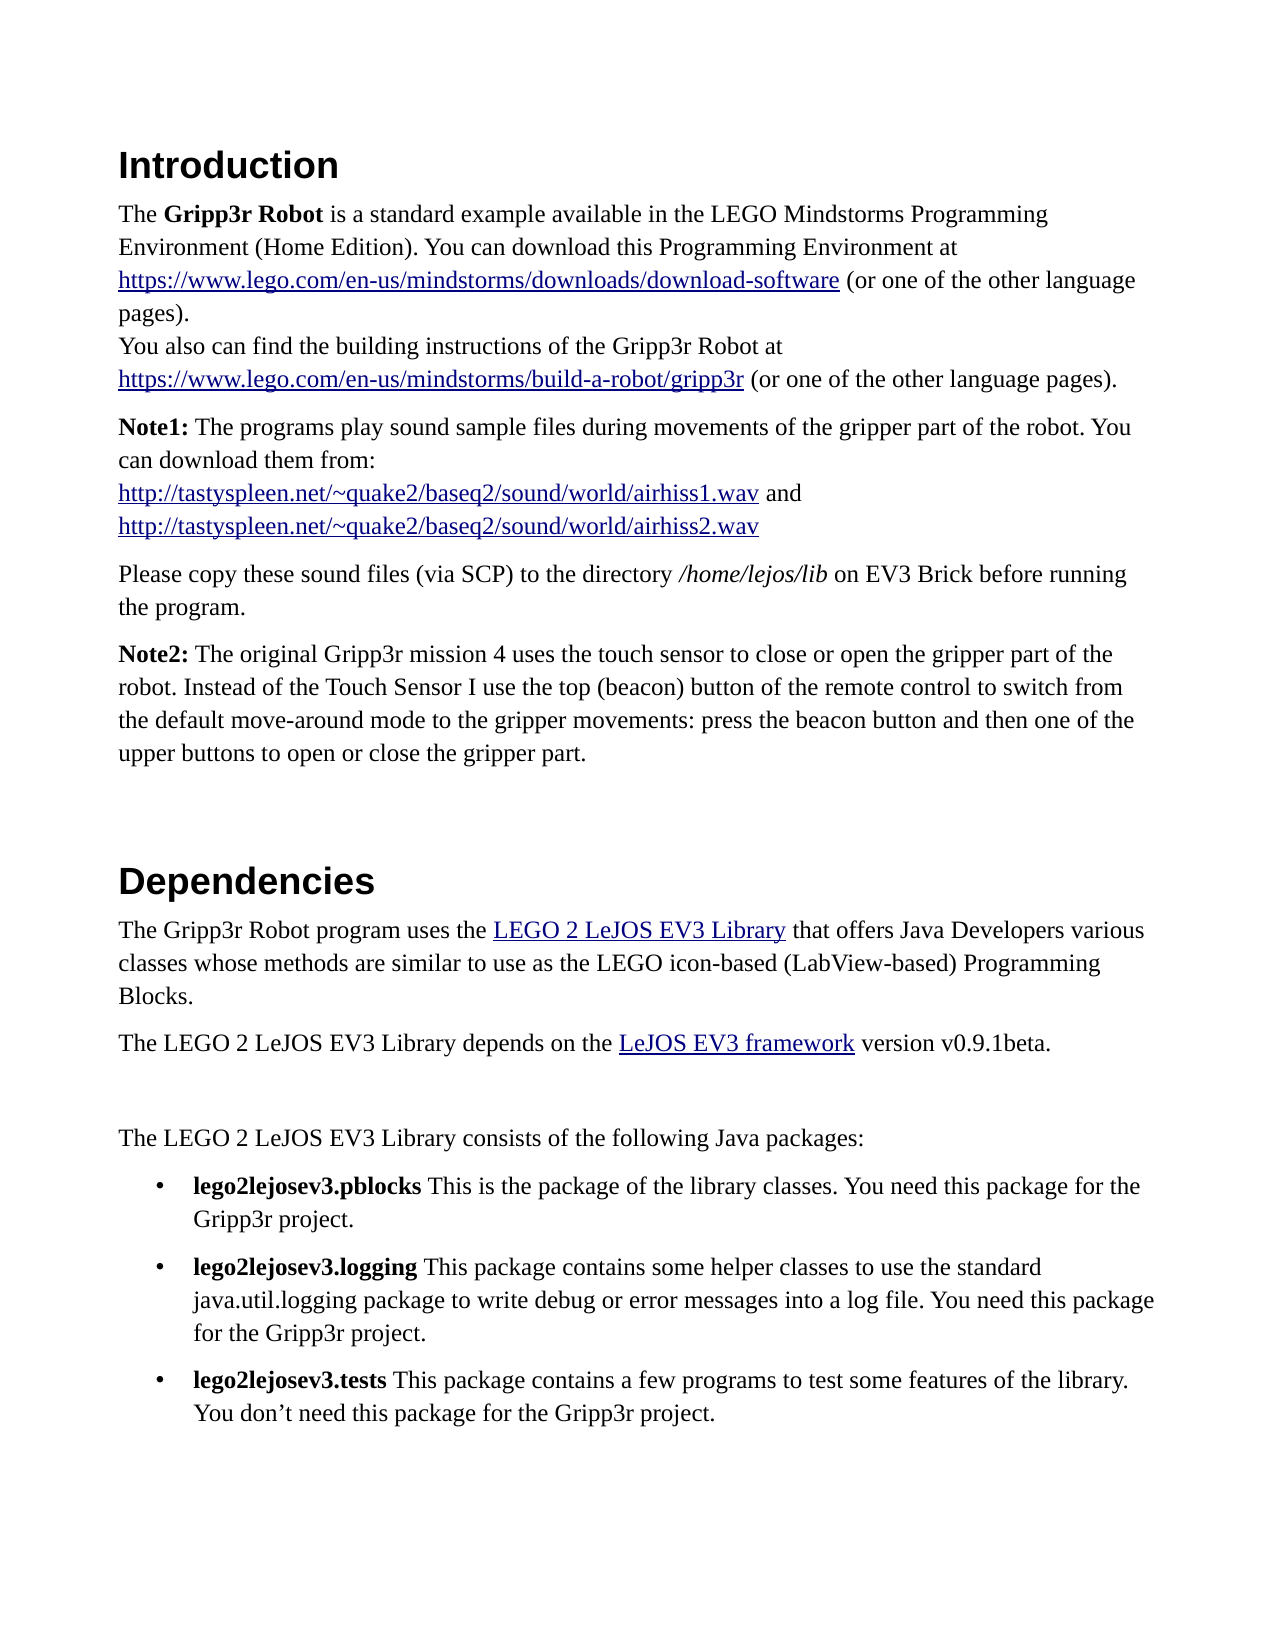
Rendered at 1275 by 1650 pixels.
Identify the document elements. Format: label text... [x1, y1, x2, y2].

text The LEGO 2 LeJOS EV3 Library consists of the following Java packages: [118, 1123, 1157, 1152]
subtitle Dependencies [118, 858, 1157, 902]
text The Gripp3r Robot program uses the LEGO 2 LeJOS EV3 Library that offers Java Developers various classes whose methods are similar to use as the LEGO icon-based (LabView-based) Programming Blocks. [118, 915, 1157, 1009]
list lego2lejosev3.tests This package contains a few programs to test some features of the library. You don’t need this package for the Gripp3r project. [156, 1365, 1157, 1427]
list lego2lejosev3.pblocks This is the package of the library classes. You need this package for the Gripp3r project. [156, 1171, 1157, 1233]
subtitle Introduction [118, 143, 1157, 187]
list lego2lejosev3.logging This package contains some helper classes to use the standard java.util.logging package to write debug or error messages into a log file. You need this package for the Gripp3r project. [156, 1252, 1157, 1347]
text The LEGO 2 LeJOS EV3 Library depends on the LeJOS EV3 framework version v0.9.1beta. [118, 1028, 1157, 1057]
text The Gripp3r Robot is a standard example available in the LEGO Mindstorms Programming Environment (Home Edition). You can download this Programming Environment at https://www.lego.com/en-us/mindstorms/downloads/download-software (or one of the other language pages). You also can find the building instructions of the Gripp3r Robot at https://www.lego.com/en-us/mindstorms/build-a-robot/gripp3r (or one of the other language pages). [118, 199, 1157, 393]
text Please copy these sound files (via SCP) to the directory /home/lejos/lib on EV3 Brick before running the program. [118, 559, 1157, 620]
text Note2: The original Gripp3r mission 4 uses the touch sensor to close or open the gripper part of the robot. Instead of the Touch Sensor I use the top (beacon) button of the remote control to switch from the default move-around mode to the gripper movements: press the beacon button and then one of the upper buttons to open or close the gripper part. [118, 639, 1157, 767]
text Note1: The programs play sound sample files during movements of the gripper part of the robot. You can download them from: http://tastyspleen.net/~quake2/baseq2/sound/world/airhiss1.wav and http://tastyspleen.net/~quake2/baseq2/sound/world/airhiss2.wav [118, 412, 1157, 540]
